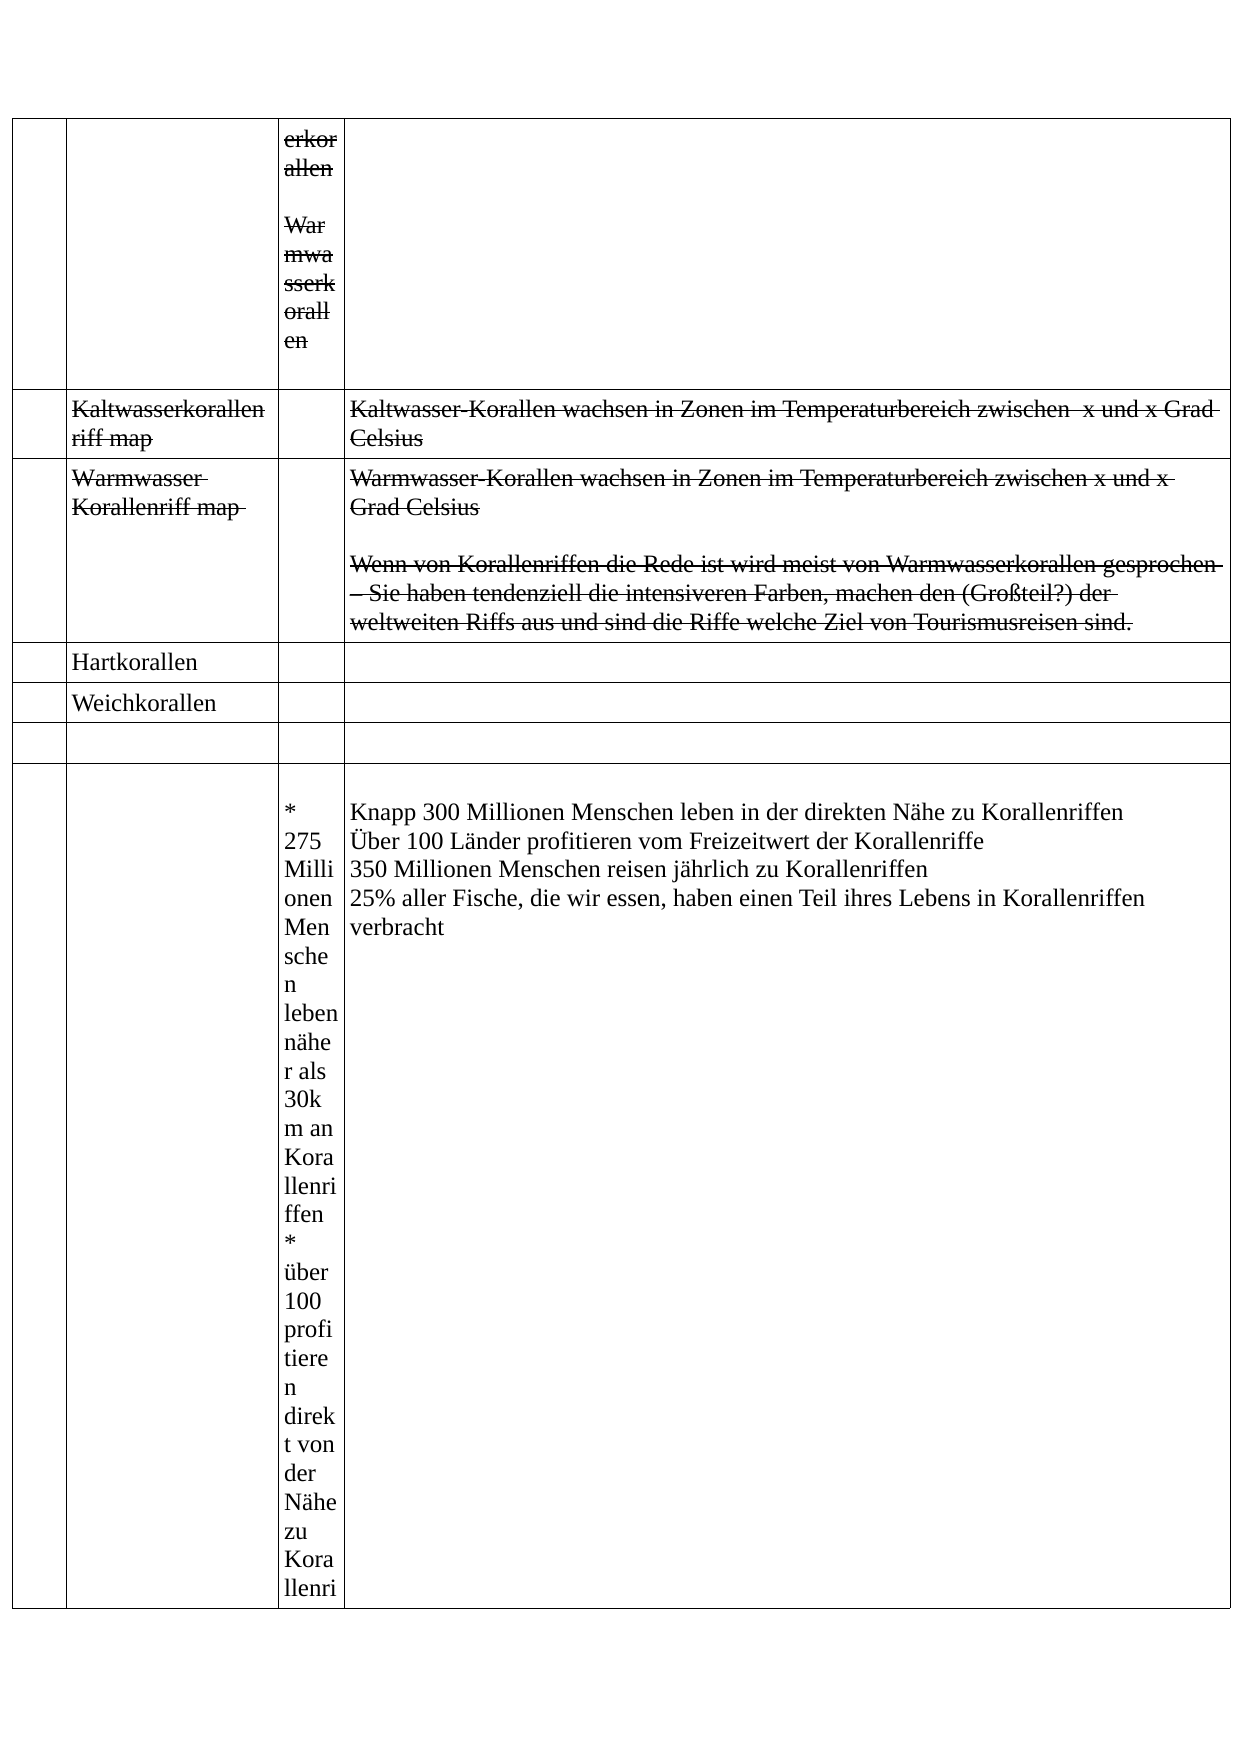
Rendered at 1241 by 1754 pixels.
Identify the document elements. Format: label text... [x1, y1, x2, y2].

table_cell [13, 643, 66, 682]
table_cell [345, 683, 1230, 722]
table_cell [13, 764, 66, 1608]
table_cell Knapp 300 Millionen Menschen leben in der direkten Nähe zu Korallenriffen Über 100 Länder profitieren vom Freizeitwert der Korallenriffe 350 Millionen Menschen reisen jährlich zu Korallenriffen 25% aller Fische, die wir essen, haben einen Teil ihres Lebens in Korallenriffen verbracht [345, 764, 1230, 1608]
table_cell [279, 459, 344, 642]
table_cell [13, 683, 66, 722]
table_cell [345, 723, 1230, 762]
table_cell Kaltwasser-Korallen wachsen in Zonen im Temperaturbereich zwischen x und x Grad Celsius [345, 390, 1230, 457]
table_cell [345, 643, 1230, 682]
table_cell [67, 723, 278, 762]
table_cell Weichkorallen [67, 683, 278, 722]
table_cell Warmwasser Korallenriff map [67, 459, 278, 642]
table_cell [279, 723, 344, 762]
table_cell [13, 459, 66, 642]
table_cell erkorallen Warmwasserkorallen [279, 119, 344, 388]
table_cell [279, 390, 344, 457]
table_cell [13, 390, 66, 457]
table_cell [13, 723, 66, 762]
table_cell * 275 Millionen Menschen leben näher als 30km an Korallenriffen * über 100 profitieren direkt von der Nähe zu Korallenri [279, 764, 344, 1608]
table_cell Warmwasser-Korallen wachsen in Zonen im Temperaturbereich zwischen x und x Grad Celsius Wenn von Korallenriffen die Rede ist wird meist von Warmwasserkorallen gesprochen – Sie haben tendenziell die intensiveren Farben, machen den (Großteil?) der weltweiten Riffs aus und sind die Riffe welche Ziel von Tourismusreisen sind. [345, 459, 1230, 642]
table_cell [13, 119, 66, 388]
table_cell Hartkorallen [67, 643, 278, 682]
table_cell [279, 643, 344, 682]
table_cell [67, 764, 278, 1608]
table_cell [279, 683, 344, 722]
table_cell Kaltwasserkorallenriff map [67, 390, 278, 457]
table_cell [345, 119, 1230, 388]
table_cell [67, 119, 278, 388]
